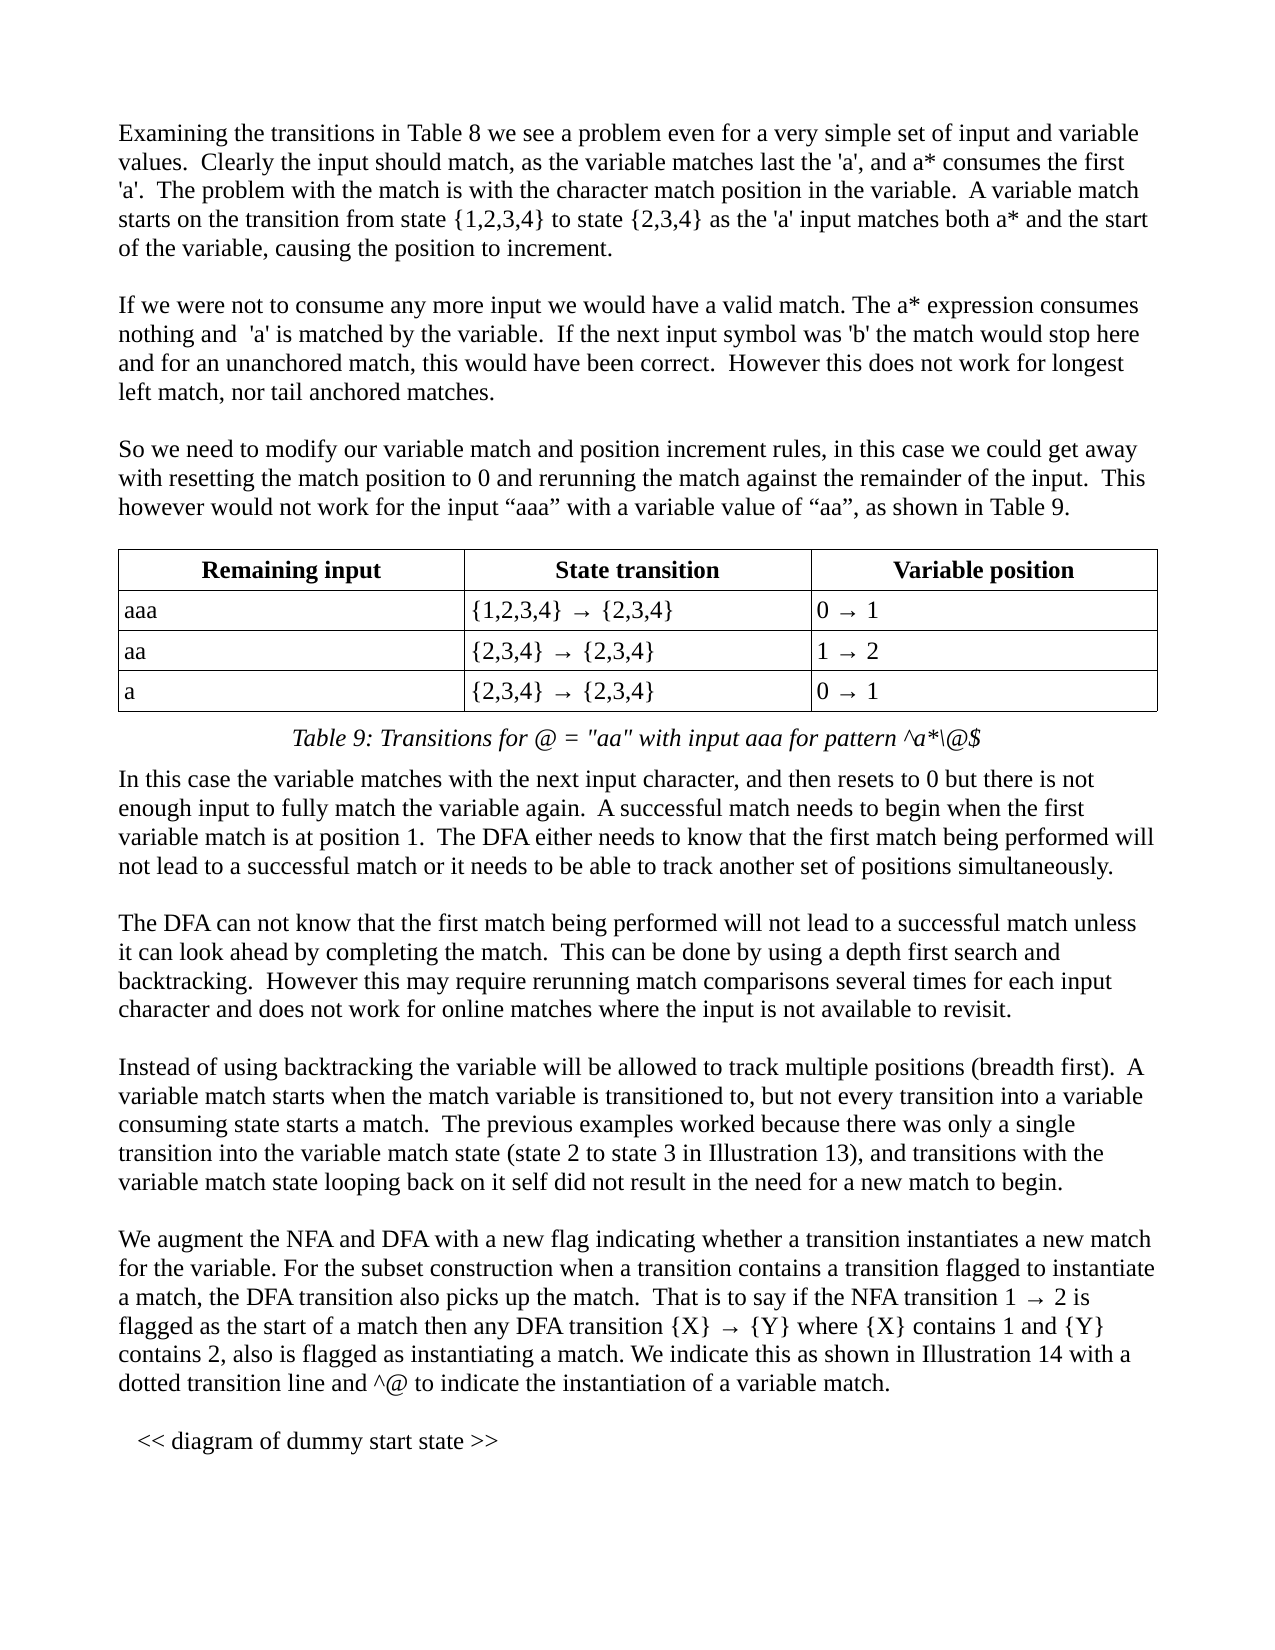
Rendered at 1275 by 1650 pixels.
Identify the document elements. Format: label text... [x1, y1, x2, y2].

text Instead of using backtracking the variable will be allowed to track multiple positions (breadth first). A variable match starts when the match variable is transitioned to, but not every transition into a variable consuming state starts a match. The previous examples worked because there was only a single transition into the variable match state (state 2 to state 3 in Illustration 13), and transitions with the variable match state looping back on it self did not result in the need for a new match to begin. [118, 1052, 1157, 1196]
text If we were not to consume any more input we would have a valid match. The a* expression consumes nothing and 'a' is matched by the variable. If the next input symbol was 'b' the match would stop here and for an unanchored match, this would have been correct. However this does not work for longest left match, nor tail anchored matches. [118, 291, 1157, 406]
table_cell 0 → 1 [812, 671, 1157, 711]
text We augment the NFA and DFA with a new flag indicating whether a transition instantiates a new match for the variable. For the subset construction when a transition contains a transition flagged to instantiate a match, the DFA transition also picks up the match. That is to say if the NFA transition 1 → 2 is flagged as the start of a match then any DFA transition {X} → {Y} where {X} contains 1 and {Y} contains 2, also is flagged as instantiating a match. We indicate this as shown in Illustration 14 with a dotted transition line and ^@ to indicate the instantiation of a variable match. [118, 1224, 1157, 1397]
text Table 9: Transitions for @ = "aa" with input aaa for pattern ^a*\@$ [118, 723, 1157, 752]
table_header Remaining input [119, 550, 464, 590]
text The DFA can not know that the first match being performed will not lead to a successful match unless it can look ahead by completing the match. This can be done by using a depth first search and backtracking. However this may require rerunning match comparisons several times for each input character and does not work for online matches where the input is not available to revisit. [118, 908, 1157, 1023]
table_cell 0 → 1 [812, 591, 1157, 630]
table_cell 1 → 2 [812, 631, 1157, 670]
table_cell {2,3,4} → {2,3,4} [465, 631, 811, 670]
table_header State transition [465, 550, 811, 590]
table_cell {1,2,3,4} → {2,3,4} [465, 591, 811, 630]
text << diagram of dummy start state >> [118, 1426, 1157, 1454]
table_cell aaa [119, 591, 464, 630]
text Examining the transitions in Table 8 we see a problem even for a very simple set of input and variable values. Clearly the input should match, as the variable matches last the 'a', and a* consumes the first 'a'. The problem with the match is with the character match position in the variable. A variable match starts on the transition from state {1,2,3,4} to state {2,3,4} as the 'a' input matches both a* and the start of the variable, causing the position to increment. [118, 118, 1157, 262]
table_header Variable position [812, 550, 1157, 590]
text So we need to modify our variable match and position increment rules, in this case we could get away with resetting the match position to 0 and rerunning the match against the remainder of the input. This however would not work for the input “aaa” with a variable value of “aa”, as shown in Table 9. [118, 434, 1157, 521]
text In this case the variable matches with the next input character, and then resets to 0 but there is not enough input to fully match the variable again. A successful match needs to begin when the first variable match is at position 1. The DFA either needs to know that the first match being performed will not lead to a successful match or it needs to be able to track another set of positions simultaneously. [118, 764, 1157, 879]
table_cell {2,3,4} → {2,3,4} [465, 671, 811, 711]
table_cell aa [119, 631, 464, 670]
table_cell a [119, 671, 464, 711]
